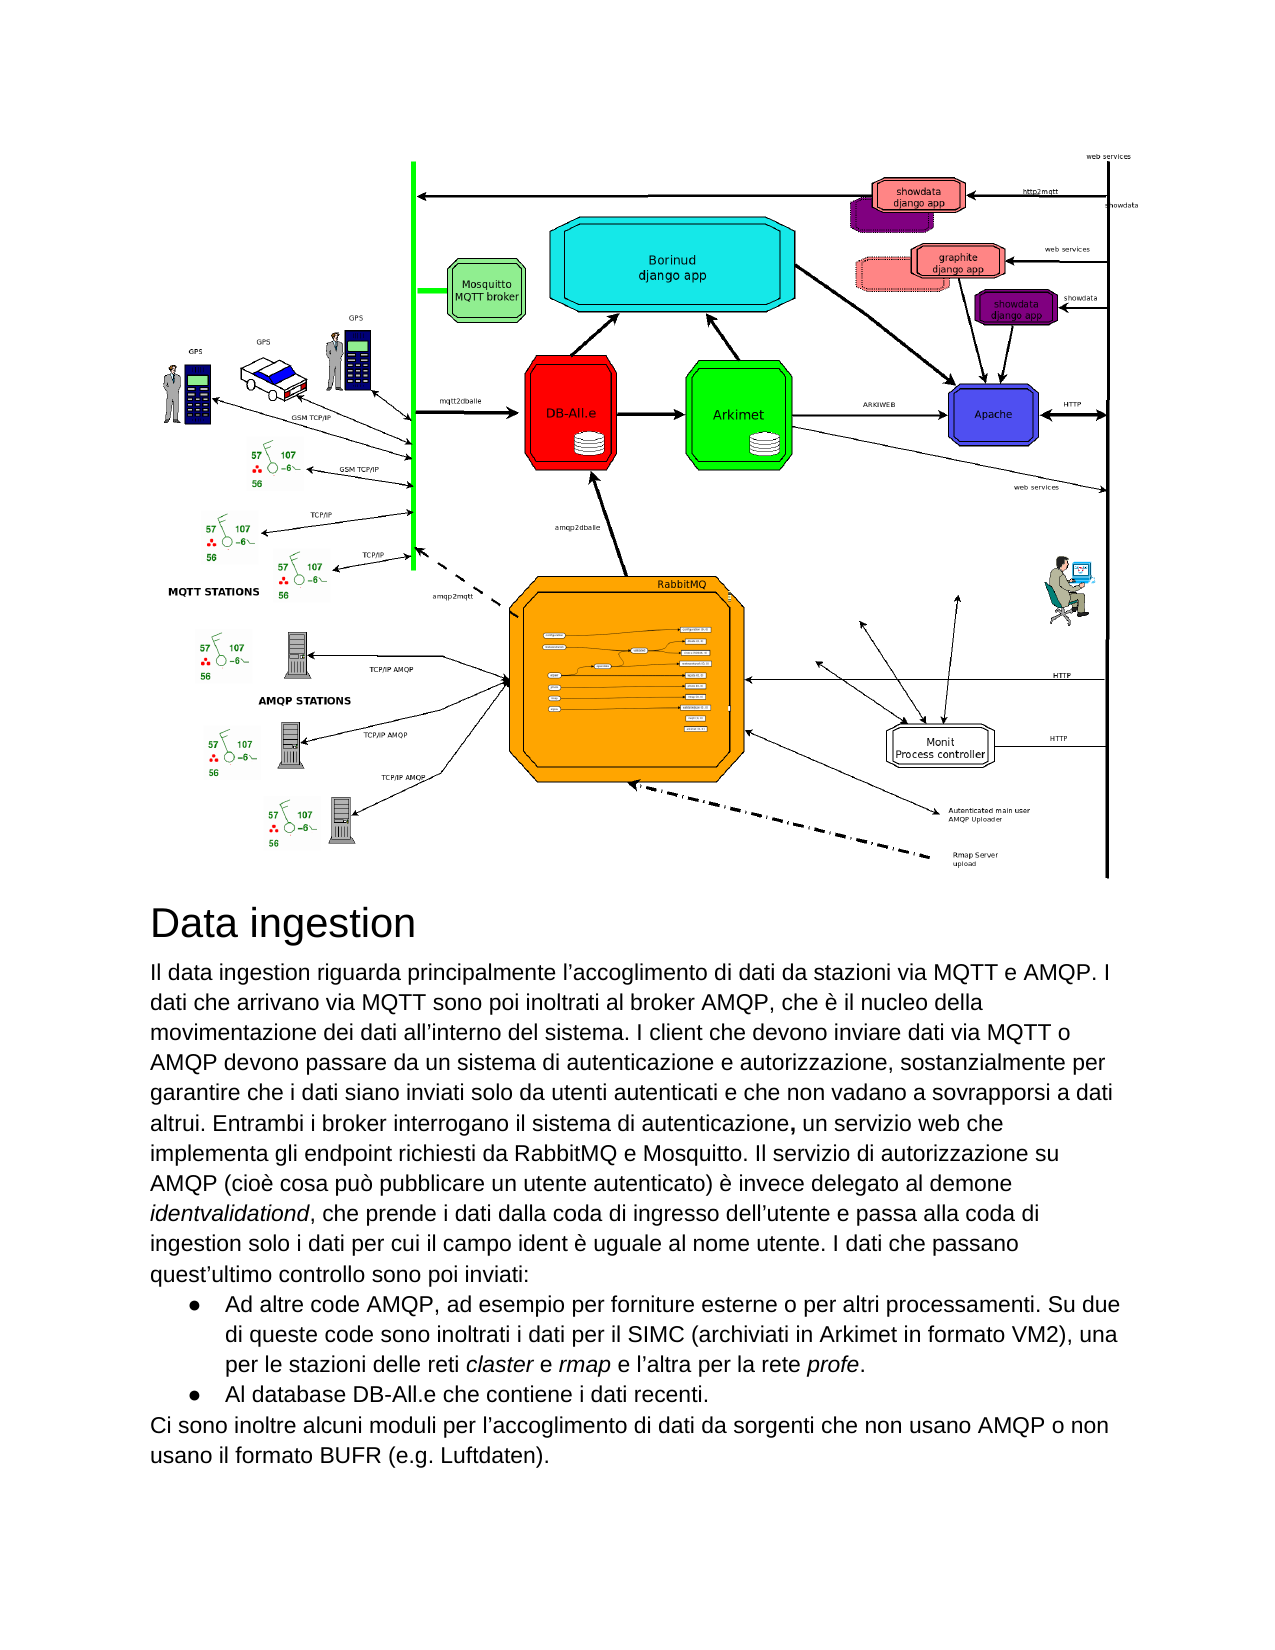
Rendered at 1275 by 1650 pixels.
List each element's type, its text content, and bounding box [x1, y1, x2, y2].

picture [163, 152, 1139, 880]
text Ci sono inoltre alcuni moduli per l’accoglimento di dati da sorgenti che non usano AMQP o non usano il formato BUFR (e.g. Luftdaten). [150, 1412, 1125, 1468]
subtitle Data ingestion [150, 150, 1125, 946]
list Al database DB-All.e che contiene i dati recenti. [187, 1381, 1125, 1408]
list Ad altre code AMQP, ad esempio per forniture esterne o per altri processamenti. Su due di queste code sono inoltrati i dati per il SIMC (archiviati in Arkimet in formato VM2), una per le stazioni delle reti claster e rmap e l’altra per la rete profe. [187, 1291, 1125, 1377]
text Il data ingestion riguarda principalmente l’accoglimento di dati da stazioni via MQTT e AMQP. I dati che arrivano via MQTT sono poi inoltrati al broker AMQP, che è il nucleo della movimentazione dei dati all’interno del sistema. I client che devono inviare dati via MQTT o AMQP devono passare da un sistema di autenticazione e autorizzazione, sostanzialmente per garantire che i dati siano inviati solo da utenti autenticati e che non vadano a sovrapporsi a dati altrui. Entrambi i broker interrogano il sistema di autenticazione, un servizio web che implementa gli endpoint richiesti da RabbitMQ e Mosquitto. Il servizio di autorizzazione su AMQP (cioè cosa può pubblicare un utente autenticato) è invece delegato al demone identvalidationd, che prende i dati dalla coda di ingresso dell’utente e passa alla coda di ingestion solo i dati per cui il campo ident è uguale al nome utente. I dati che passano quest’ultimo controllo sono poi inviati: [150, 958, 1125, 1287]
